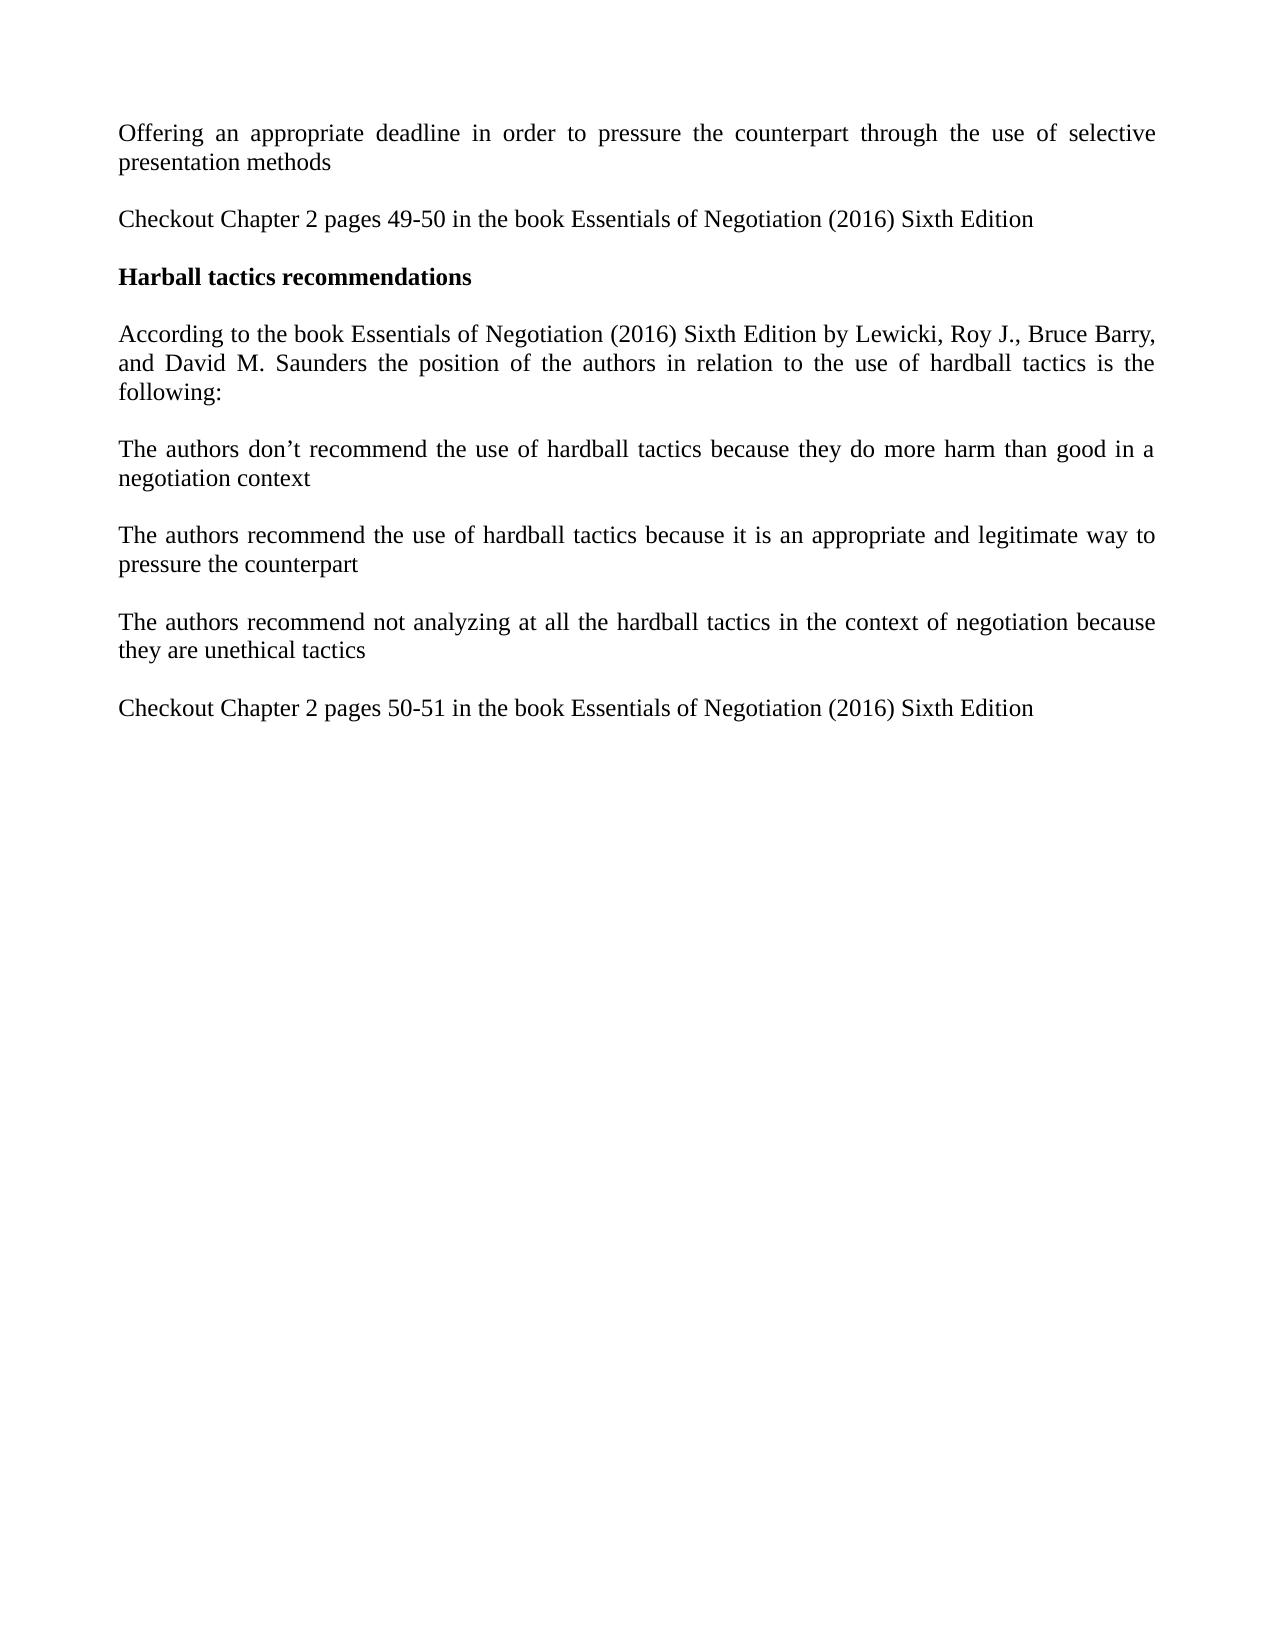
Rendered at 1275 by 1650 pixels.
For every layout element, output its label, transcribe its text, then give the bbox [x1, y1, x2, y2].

text Harball tactics recommendations [118, 262, 1157, 291]
text The authors recommend not analyzing at all the hardball tactics in the context of negotiation because they are unethical tactics [118, 607, 1157, 664]
text Checkout Chapter 2 pages 50-51 in the book Essentials of Negotiation (2016) Sixth Edition [118, 693, 1157, 722]
text Checkout Chapter 2 pages 49-50 in the book Essentials of Negotiation (2016) Sixth Edition [118, 204, 1157, 233]
text The authors don’t recommend the use of hardball tactics because they do more harm than good in a negotiation context [118, 434, 1157, 492]
text Offering an appropriate deadline in order to pressure the counterpart through the use of selective presentation methods [118, 118, 1157, 176]
text The authors recommend the use of hardball tactics because it is an appropriate and legitimate way to pressure the counterpart [118, 521, 1157, 578]
text According to the book Essentials of Negotiation (2016) Sixth Edition by Lewicki, Roy J., Bruce Barry, and David M. Saunders the position of the authors in relation to the use of hardball tactics is the following: [118, 319, 1157, 406]
